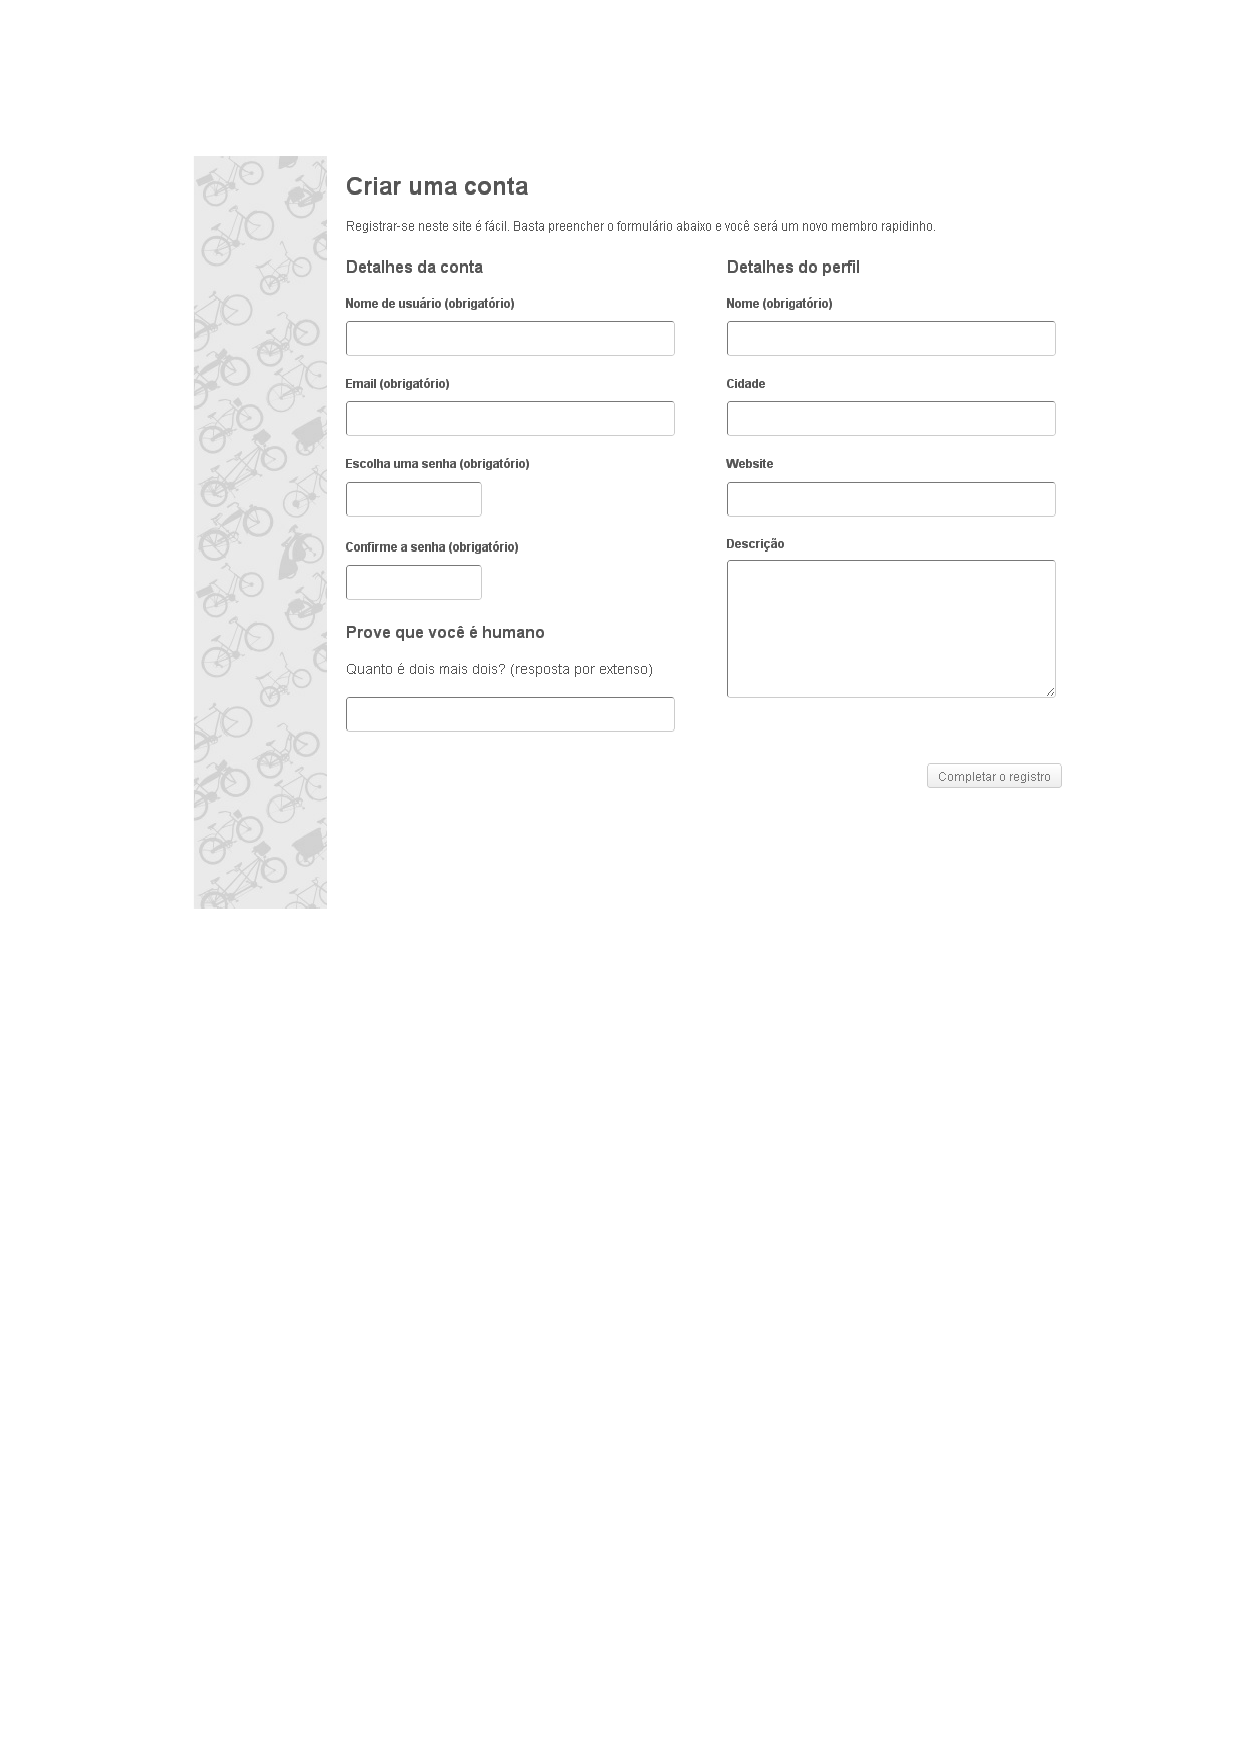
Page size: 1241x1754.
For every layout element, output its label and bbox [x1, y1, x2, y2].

picture [193, 156, 1095, 909]
